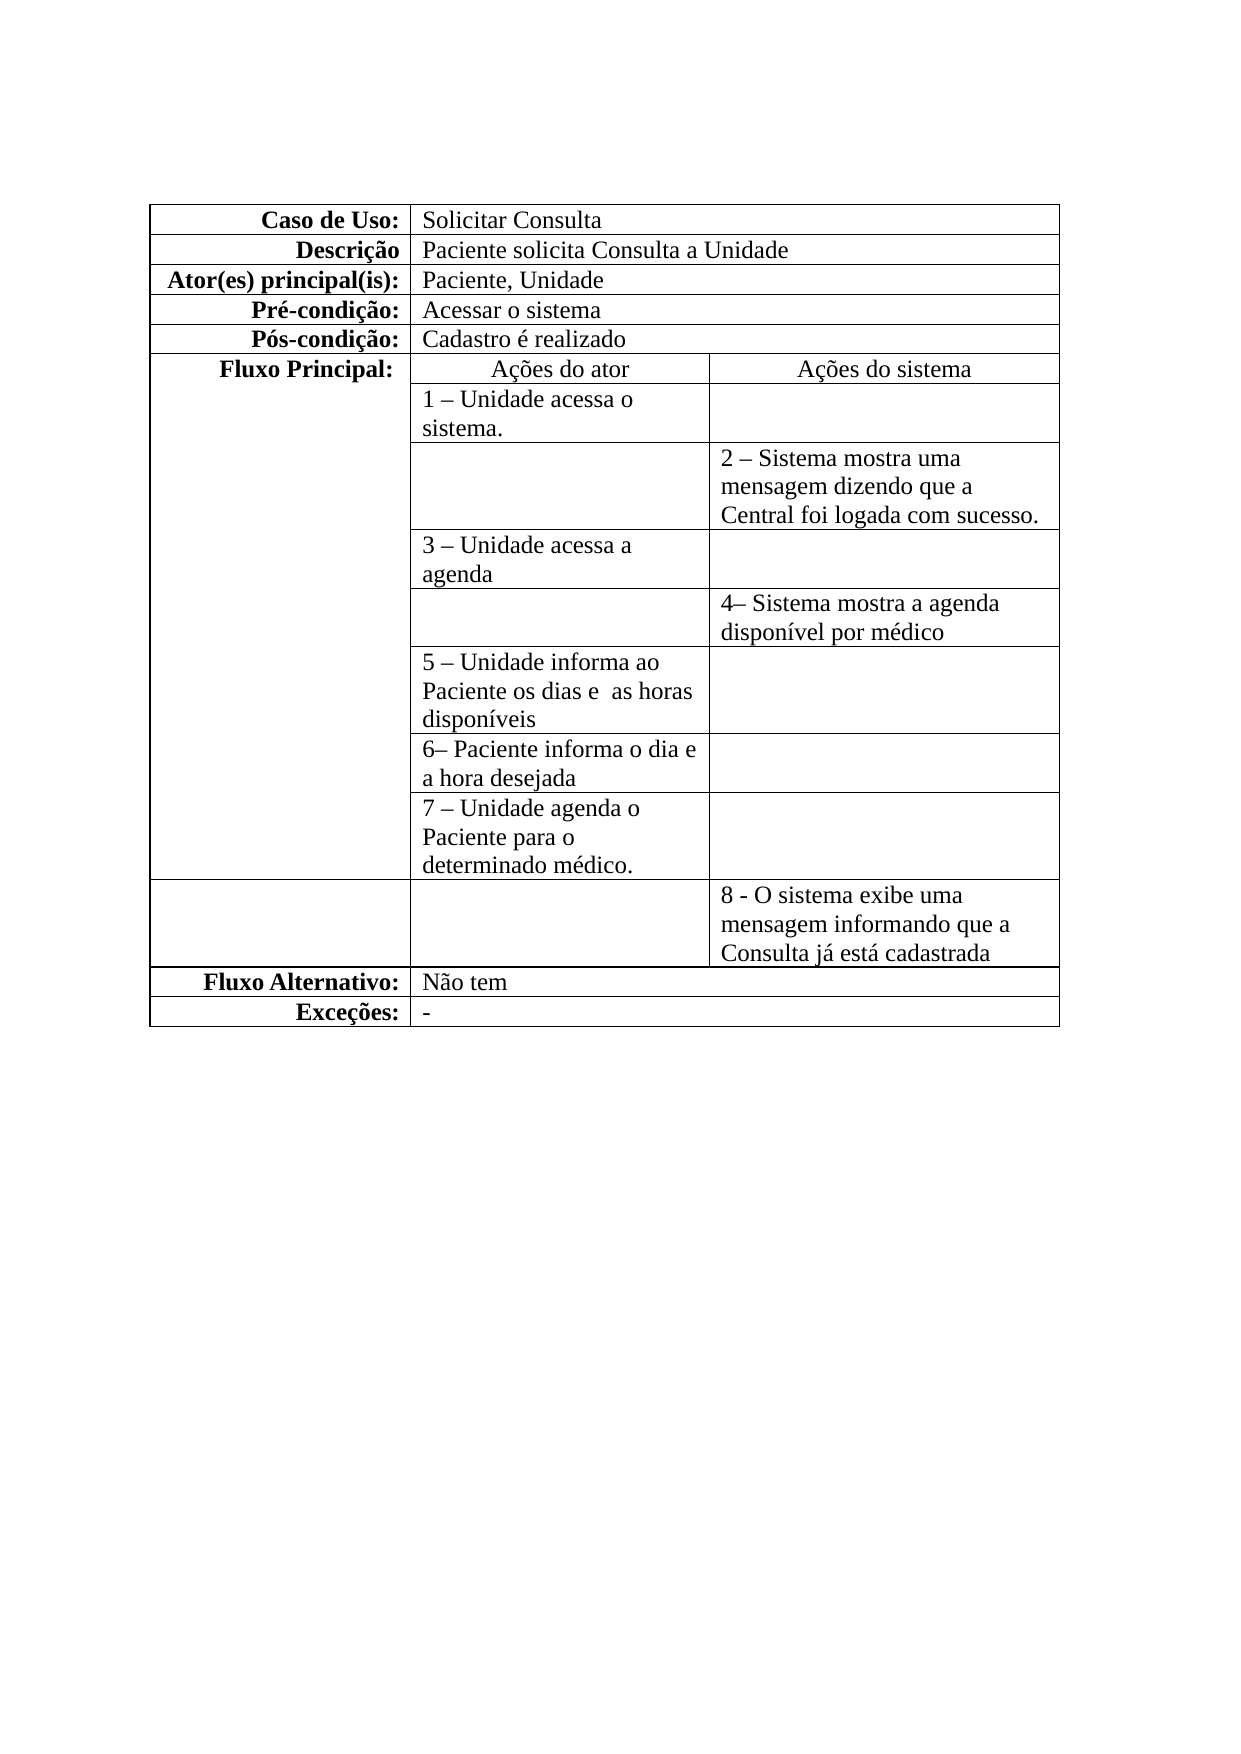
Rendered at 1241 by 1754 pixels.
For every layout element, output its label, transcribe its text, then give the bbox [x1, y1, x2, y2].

table_cell 1 – Unidade acessa o sistema. [411, 384, 709, 442]
table_cell [411, 589, 709, 646]
table_cell - [411, 997, 1059, 1026]
table_header Solicitar Consulta [411, 205, 1059, 234]
table_cell Não tem [411, 968, 1059, 996]
table_cell [710, 793, 1059, 879]
table_cell [151, 880, 410, 966]
table_cell 8 - O sistema exibe uma mensagem informando que a Consulta já está cadastrada [710, 880, 1059, 966]
table_cell Acessar o sistema [411, 295, 1059, 323]
table_cell 5 – Unidade informa ao Paciente os dias e as horas disponíveis [411, 647, 709, 733]
table_cell Ações do sistema [710, 354, 1059, 383]
table_cell 6– Paciente informa o dia e a hora desejada [411, 734, 709, 792]
table_cell [411, 880, 709, 966]
table_header Caso de Uso: [151, 205, 410, 234]
table_cell Pré-condição: [151, 295, 410, 323]
table_cell Ator(es) principal(is): [151, 265, 410, 294]
table_cell 3 – Unidade acessa a agenda [411, 530, 709, 587]
table_cell [411, 443, 709, 529]
table_cell Pós-condição: [151, 325, 410, 353]
table_cell [710, 530, 1059, 587]
table_cell 4– Sistema mostra a agenda disponível por médico [710, 589, 1059, 646]
table_cell 2 – Sistema mostra uma mensagem dizendo que a Central foi logada com sucesso. [710, 443, 1059, 529]
table_cell Paciente solicita Consulta a Unidade [411, 235, 1059, 264]
table_cell [710, 384, 1059, 442]
table_cell Fluxo Alternativo: [151, 968, 410, 996]
table_cell Paciente, Unidade [411, 265, 1059, 294]
table_cell 7 – Unidade agenda o Paciente para o determinado médico. [411, 793, 709, 879]
table_cell Cadastro é realizado [411, 325, 1059, 353]
table_cell [710, 734, 1059, 792]
table_cell Exceções: [151, 997, 410, 1026]
table_cell [710, 647, 1059, 733]
table_cell Descrição [151, 235, 410, 264]
table_cell Fluxo Principal: [151, 354, 410, 879]
table_cell Ações do ator [411, 354, 709, 383]
